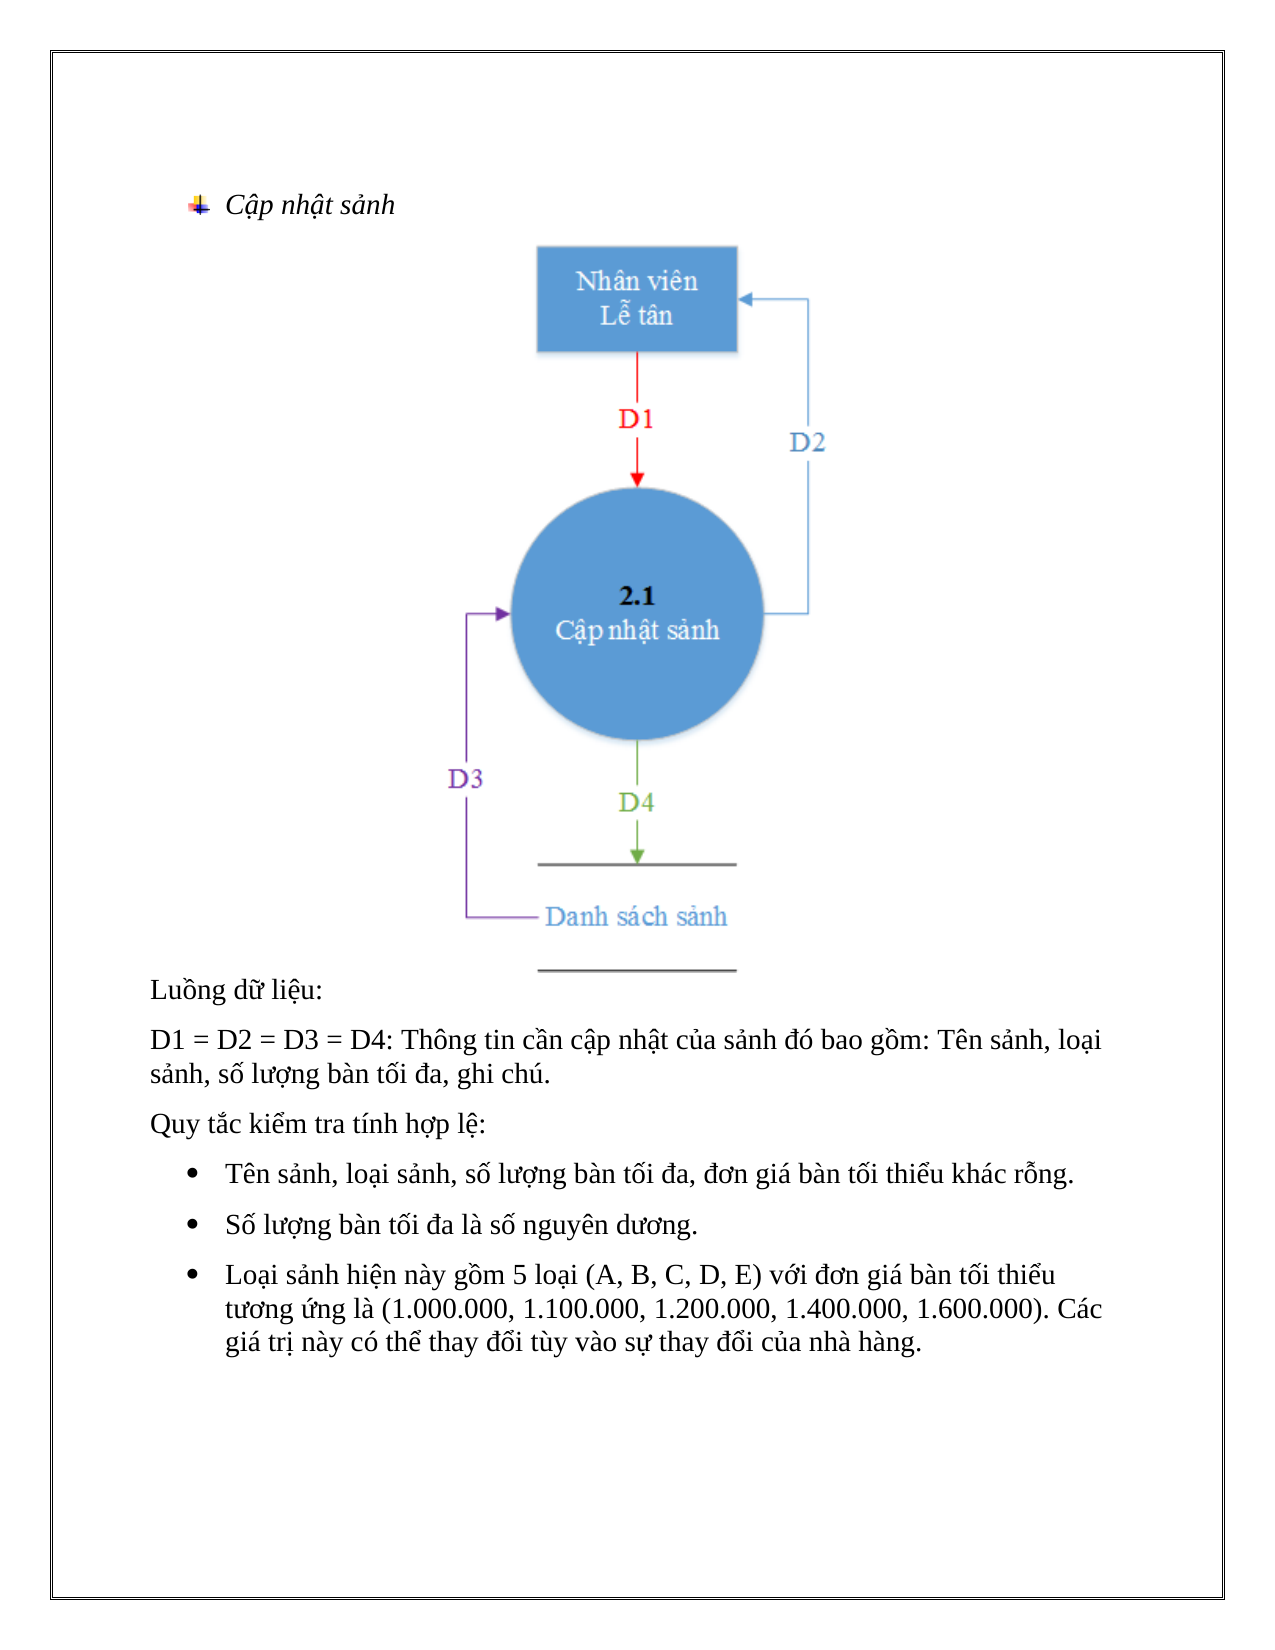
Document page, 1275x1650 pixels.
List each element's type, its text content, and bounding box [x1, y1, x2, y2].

text D1 = D2 = D3 = D4: Thông tin cần cập nhật của sảnh đó bao gồm: Tên sảnh, loại sảnh, số lượng bàn tối đa, ghi chú. [150, 1022, 1125, 1089]
list Tên sảnh, loại sảnh, số lượng bàn tối đa, đơn giá bàn tối thiểu khác rỗng. [187, 1156, 1125, 1190]
subtitle Cập nhật sảnh [187, 187, 1125, 221]
list Loại sảnh hiện này gồm 5 loại (A, B, C, D, E) với đơn giá bàn tối thiểu tương ứng là (1.000.000, 1.100.000, 1.200.000, 1.400.000, 1.600.000). Các giá trị này có thể thay đổi tùy vào sự thay đổi của nhà hàng. [187, 1257, 1125, 1358]
text Luồng dữ liệu: [150, 937, 1125, 1006]
text Quy tắc kiểm tra tính hợp lệ: [150, 1106, 1125, 1140]
list Số lượng bàn tối đa là số nguyên dương. [187, 1207, 1125, 1240]
